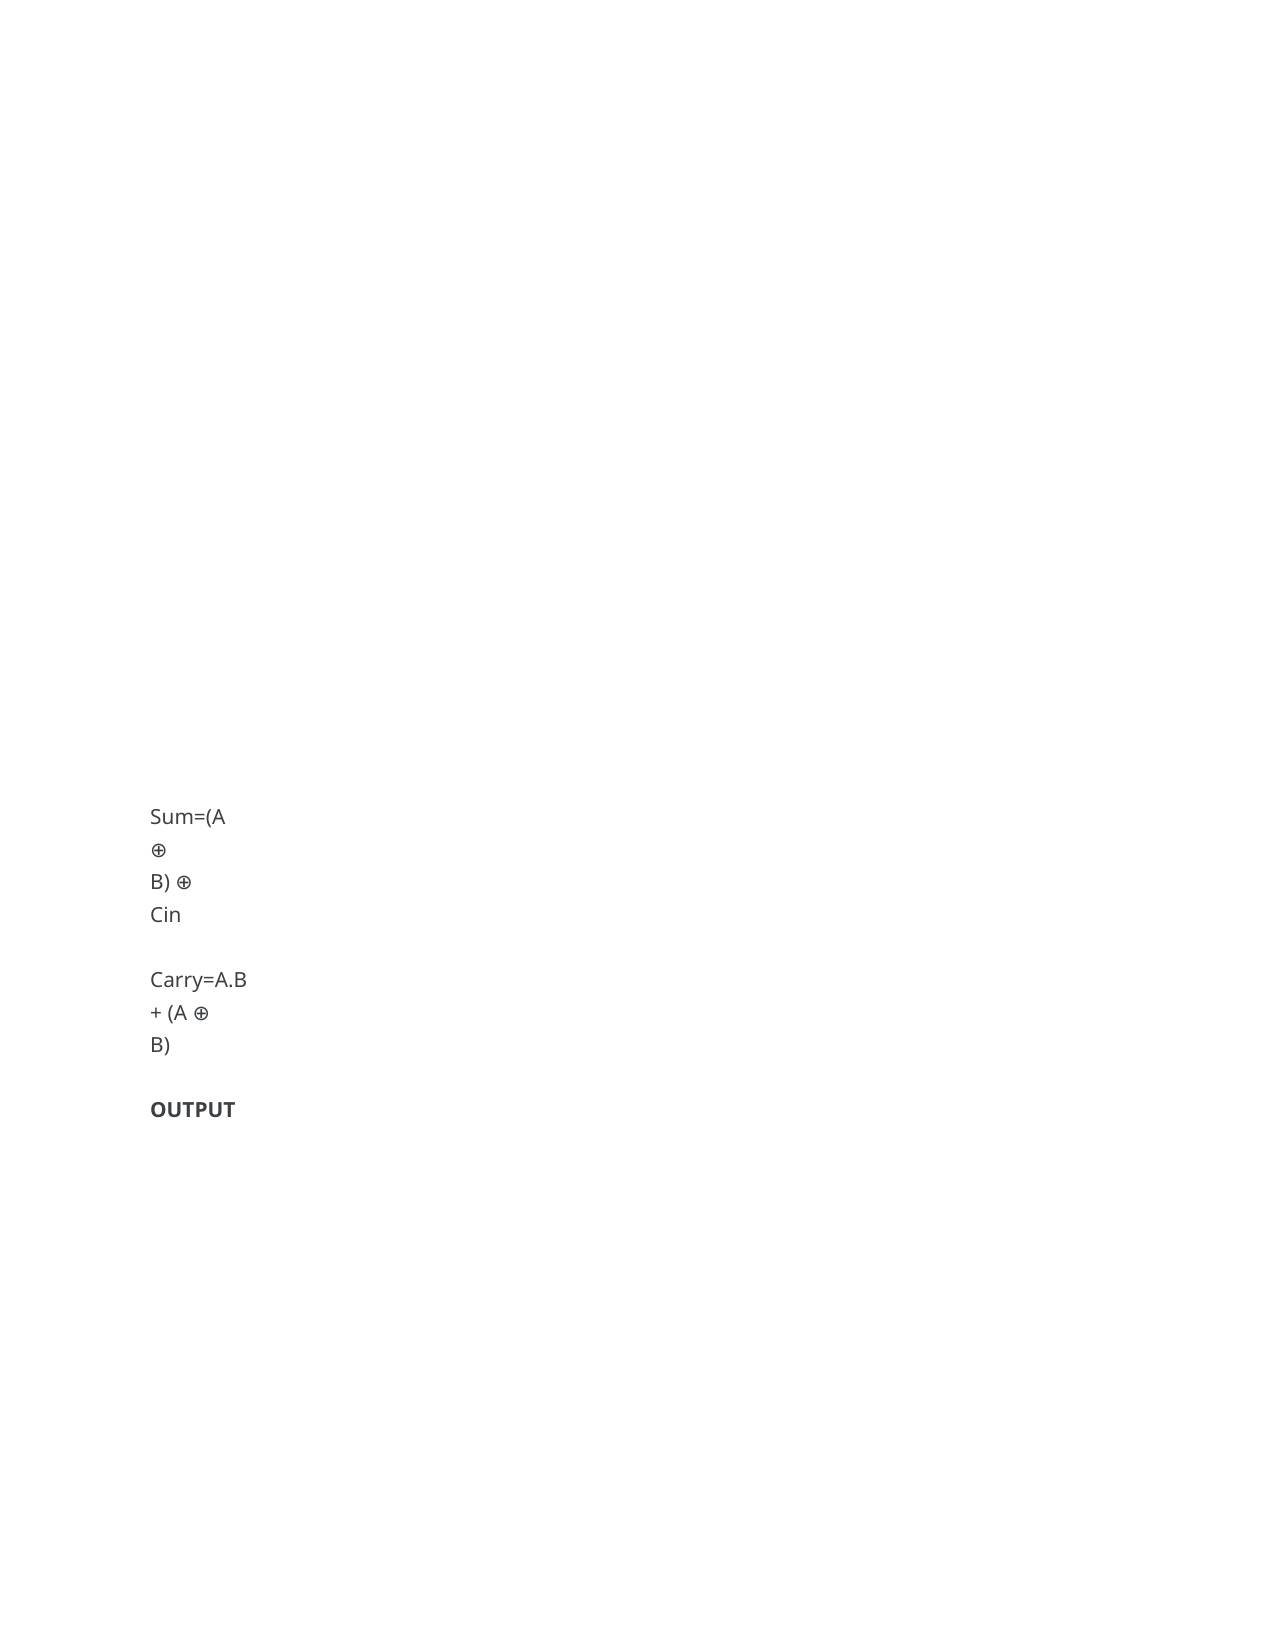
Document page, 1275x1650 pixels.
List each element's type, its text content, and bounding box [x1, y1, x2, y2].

text OUTPUT [150, 1096, 1125, 1124]
text Cin [150, 900, 1125, 928]
text Carry=A.B [150, 965, 1125, 993]
text B) [150, 1030, 1125, 1059]
text ⊕ [150, 835, 1125, 863]
text + (A ⊕ [150, 998, 1125, 1026]
text Sum=(A [150, 802, 1125, 831]
text B) ⊕ [150, 867, 1125, 896]
